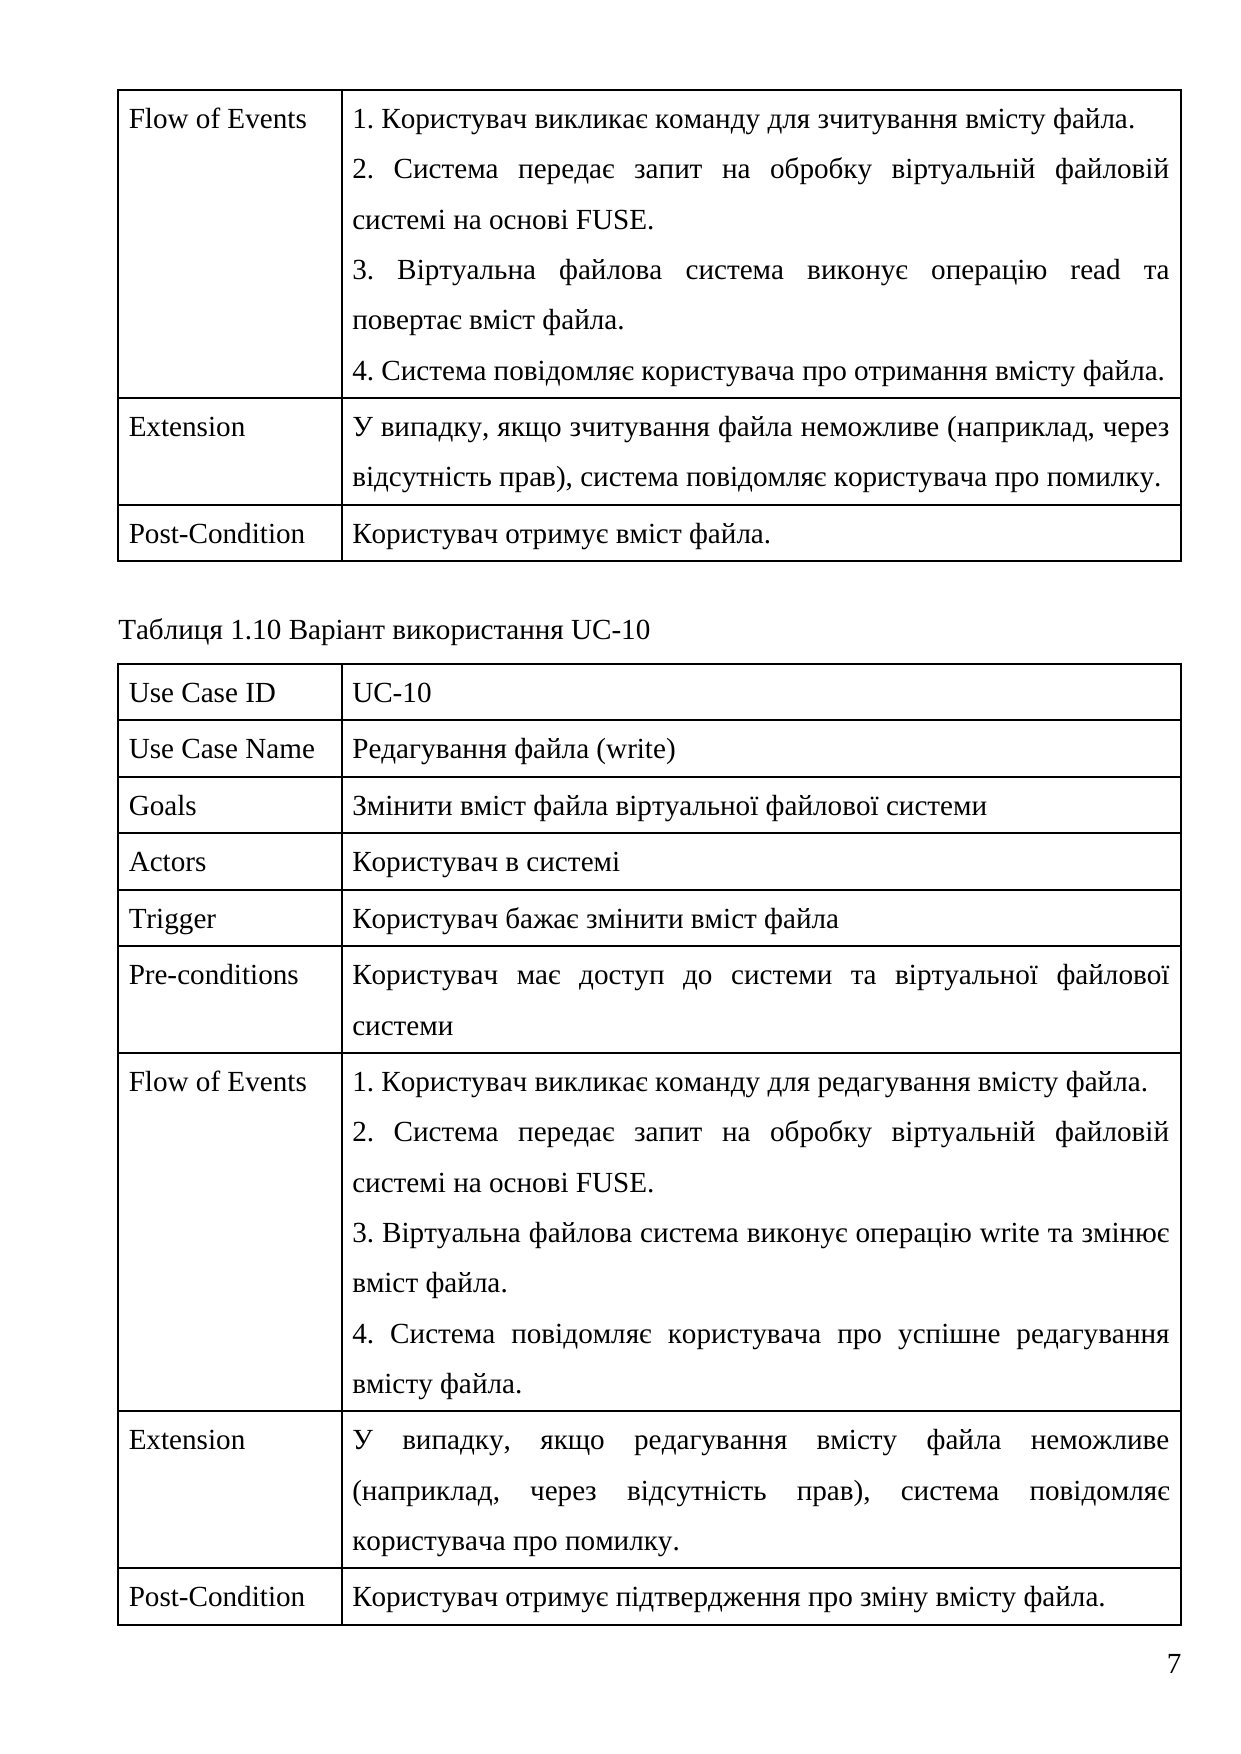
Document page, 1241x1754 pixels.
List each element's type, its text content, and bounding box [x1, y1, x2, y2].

table_cell Редагування файла (write) [343, 721, 1180, 776]
table_cell Post-Condition [119, 506, 341, 560]
table_cell Use Case Name [119, 721, 341, 776]
table_cell Flow of Events [119, 91, 341, 397]
table_cell Flow of Events [119, 1054, 341, 1410]
table_cell Користувач бажає змінити вміст файла [343, 891, 1180, 945]
table_cell 1. Користувач викликає команду для зчитування вмісту файла. 2. Система передає запит на обробку віртуальній файловій системі на основі FUSE. 3. Віртуальна файлова система виконує операцію read та повертає вміст файла. 4. Система повідомляє користувача про отримання вмісту файла. [343, 91, 1180, 397]
table_cell Extension [119, 399, 341, 503]
table_cell Post-Condition [119, 1569, 341, 1623]
table_cell Pre-conditions [119, 947, 341, 1052]
table_cell Actors [119, 834, 341, 888]
table_cell Goals [119, 778, 341, 832]
table_cell Користувач отримує підтвердження про зміну вмісту файла. [343, 1569, 1180, 1623]
table_cell Extension [119, 1412, 341, 1567]
table_cell Користувач має доступ до системи та віртуальної файлової системи [343, 947, 1180, 1052]
table_cell У випадку, якщо зчитування файла неможливе (наприклад, через відсутність прав), система повідомляє користувача про помилку. [343, 399, 1180, 503]
table_cell У випадку, якщо редагування вмісту файла неможливе (наприклад, через відсутність прав), система повідомляє користувача про помилку. [343, 1412, 1180, 1567]
table_cell Користувач в системі [343, 834, 1180, 888]
list Варіант використання UC-10 [118, 612, 1181, 646]
table_header Use Case ID [119, 665, 341, 719]
table_header UC-10 [343, 665, 1180, 719]
table_cell Змінити вміст файла віртуальної файлової системи [343, 778, 1180, 832]
table_cell 1. Користувач викликає команду для редагування вмісту файла. 2. Система передає запит на обробку віртуальній файловій системі на основі FUSE. 3. Віртуальна файлова система виконує операцію write та змінює вміст файла. 4. Система повідомляє користувача про успішне редагування вмісту файла. [343, 1054, 1180, 1410]
table_cell Користувач отримує вміст файла. [343, 506, 1180, 560]
table_cell Trigger [119, 891, 341, 945]
